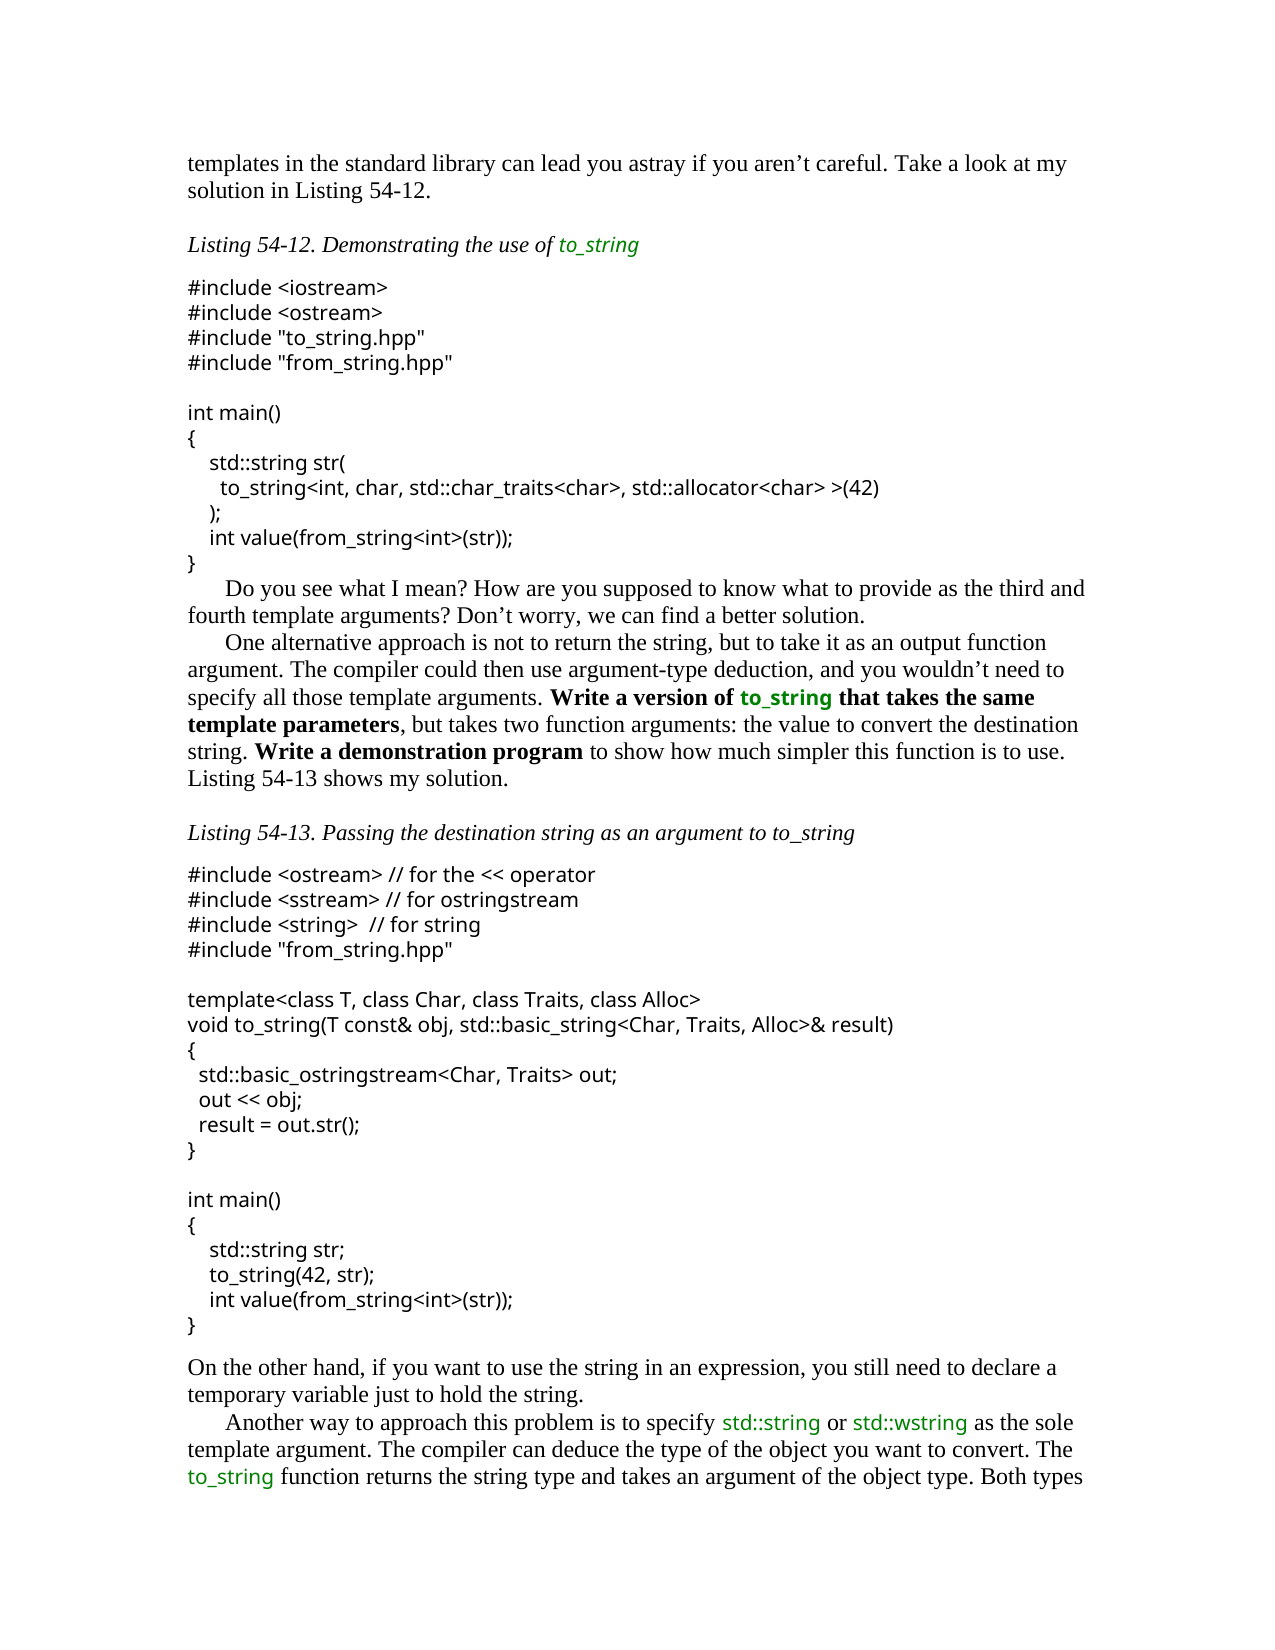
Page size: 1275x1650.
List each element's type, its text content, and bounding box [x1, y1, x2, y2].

text One alternative approach is not to return the string, but to take it as an output function argument. The compiler could then use argument-type deduction, and you wouldn’t need to specify all those template arguments. Write a version of to_string that takes the same template parameters, but takes two function arguments: the value to convert the destination string. Write a demonstration program to show how much simpler this function is to use. Listing 54-13 shows my solution. [187, 629, 1087, 792]
text { [187, 1212, 1072, 1237]
text #include "from_string.hpp" [187, 350, 1072, 375]
text int value(from_string<int>(str)); [187, 1287, 1072, 1312]
text #include <string> // for string [187, 912, 1072, 937]
text #include <ostream> // for the << operator [187, 862, 1072, 887]
text #include <sstream> // for ostringstream [187, 887, 1072, 912]
text } [187, 1312, 1072, 1337]
text { [187, 1037, 1072, 1062]
text out << obj; [187, 1087, 1072, 1112]
text result = out.str(); [187, 1112, 1072, 1137]
text ); [187, 500, 1072, 525]
text std::basic_ostringstream<Char, Traits> out; [187, 1062, 1072, 1087]
text template<class T, class Char, class Traits, class Alloc> [187, 987, 1072, 1012]
text #include <ostream> [187, 300, 1072, 325]
text #include "from_string.hpp" [187, 937, 1072, 962]
text std::string str; [187, 1237, 1072, 1262]
text templates in the standard library can lead you astray if you aren’t careful. Take a look at my solution in Listing 54-12. [187, 150, 1087, 204]
text to_string<int, char, std::char_traits<char>, std::allocator<char> >(42) [187, 475, 1072, 500]
text int value(from_string<int>(str)); [187, 525, 1072, 550]
text Listing 54-12. Demonstrating the use of to_string [187, 229, 1087, 258]
text int main() [187, 1187, 1072, 1212]
text On the other hand, if you want to use the string in an expression, you still need to declare a temporary variable just to hold the string. [187, 1354, 1087, 1408]
text { [187, 425, 1072, 450]
text int main() [187, 400, 1072, 425]
text std::string str( [187, 450, 1072, 475]
text void to_string(T const& obj, std::basic_string<Char, Traits, Alloc>& result) [187, 1012, 1072, 1037]
text to_string(42, str); [187, 1262, 1072, 1287]
text Another way to approach this problem is to specify std::string or std::wstring as the sole template argument. The compiler can deduce the type of the object you want to convert. The to_string function returns the string type and takes an argument of the object type. Both types [187, 1408, 1087, 1489]
text Do you see what I mean? How are you supposed to know what to provide as the third and fourth template arguments? Don’t worry, we can find a better solution. [187, 575, 1087, 629]
text #include "to_string.hpp" [187, 325, 1072, 350]
text } [187, 1137, 1072, 1162]
text } [187, 550, 1072, 575]
text Listing 54-13. Passing the destination string as an argument to to_string [187, 817, 1087, 846]
text #include <iostream> [187, 275, 1072, 300]
